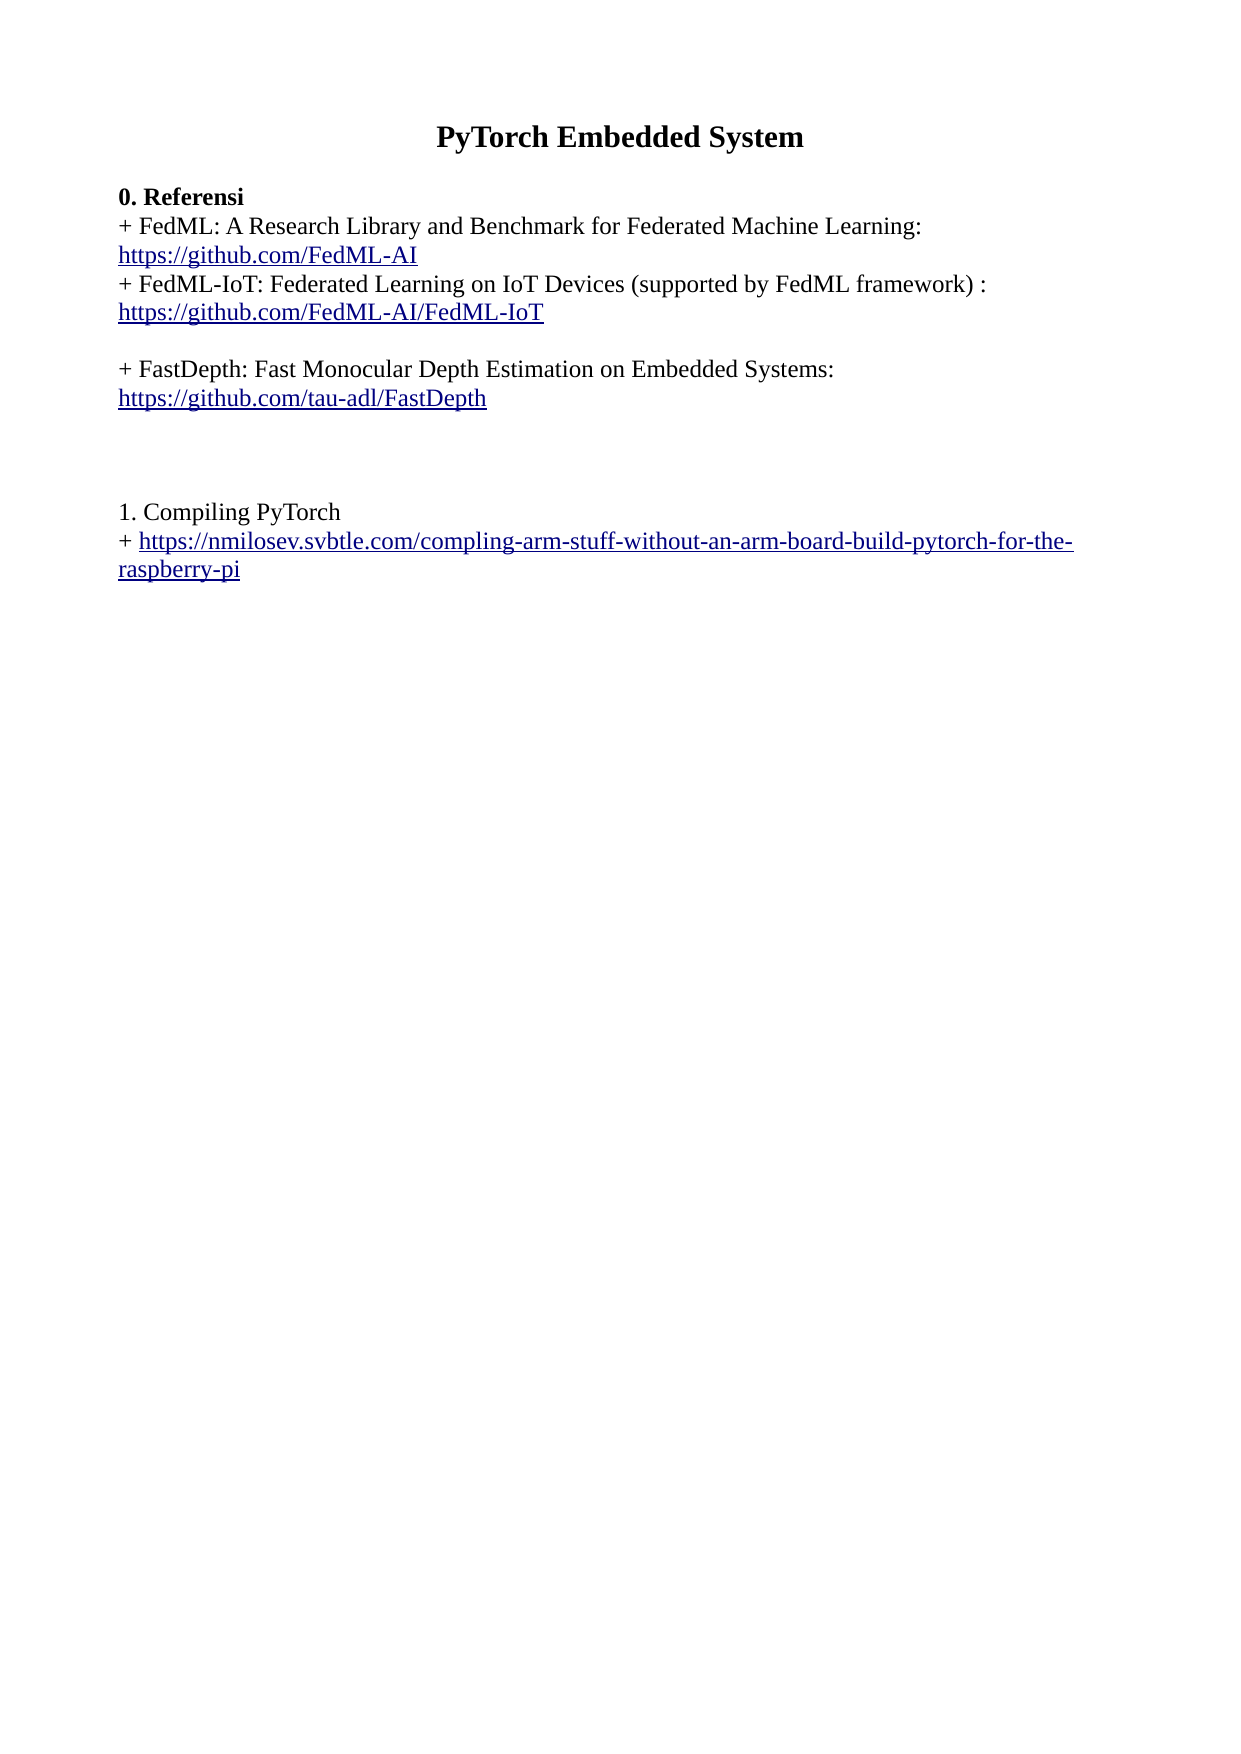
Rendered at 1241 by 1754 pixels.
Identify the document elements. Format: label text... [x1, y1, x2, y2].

text + FastDepth: Fast Monocular Depth Estimation on Embedded Systems: https://github.com/tau-adl/FastDepth [118, 354, 1122, 412]
text + FedML-IoT: Federated Learning on IoT Devices (supported by FedML framework) : https://github.com/FedML-AI/FedML-IoT [118, 269, 1122, 326]
text PyTorch Embedded System [118, 118, 1122, 154]
text + FedML: A Research Library and Benchmark for Federated Machine Learning: https://github.com/FedML-AI [118, 211, 1122, 269]
text 1. Compiling PyTorch [118, 497, 1122, 526]
text 0. Referensi [118, 182, 1122, 211]
text + https://nmilosev.svbtle.com/compling-arm-stuff-without-an-arm-board-build-pytorch-for-the-raspberry-pi [118, 526, 1122, 583]
